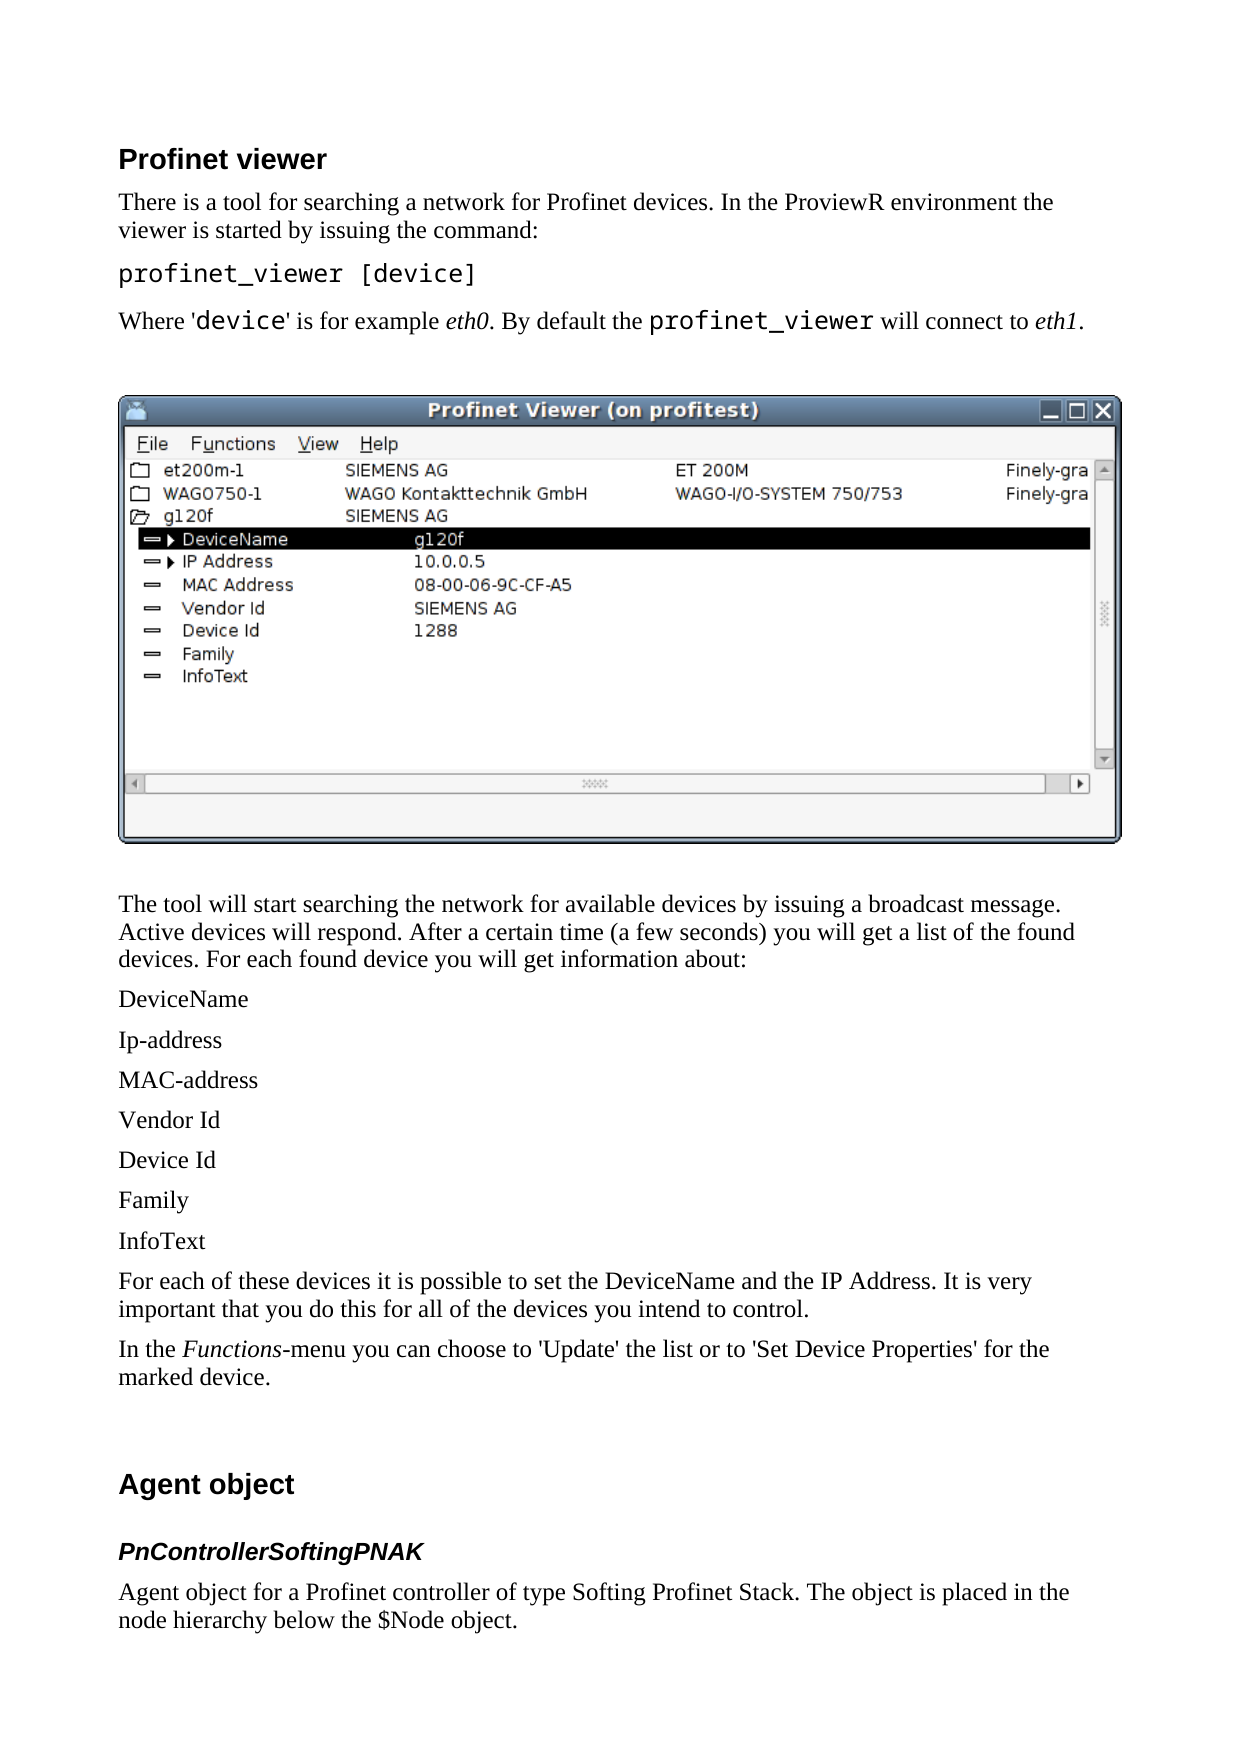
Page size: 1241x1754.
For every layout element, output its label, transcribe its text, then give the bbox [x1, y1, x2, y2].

subtitle Profinet viewer [118, 143, 1122, 176]
text Where 'device' is for example eth0. By default the profinet_viewer will connect to eth1. [118, 303, 1122, 337]
subtitle Agent object [118, 1468, 1122, 1501]
text Ip-address [118, 1026, 1122, 1053]
subtitle PnControllerSoftingPNAK [118, 1538, 1122, 1566]
text For each of these devices it is possible to set the DeviceName and the IP Address. It is very important that you do this for all of the devices you intend to control. [118, 1267, 1122, 1322]
text InfoText [118, 1227, 1122, 1254]
text There is a tool for searching a network for Profinet devices. In the ProviewR environment the viewer is started by issuing the command: [118, 188, 1122, 244]
text The tool will start searching the network for available devices by issuing a broadcast message. Active devices will respond. After a certain time (a few seconds) you will get a list of the found devices. For each found device you will get information about: [118, 890, 1122, 973]
text Device Id [118, 1146, 1122, 1174]
text profinet_viewer [device] [118, 256, 1122, 290]
picture [118, 395, 1122, 844]
text Vendor Id [118, 1106, 1122, 1134]
text Family [118, 1187, 1122, 1214]
text MAC-address [118, 1066, 1122, 1094]
text DeviceName [118, 986, 1122, 1013]
text Agent object for a Profinet controller of type Softing Profinet Stack. The object is placed in the node hierarchy below the $Node object. [118, 1578, 1122, 1634]
text In the Functions-menu you can choose to 'Update' the list or to 'Set Device Properties' for the marked device. [118, 1335, 1122, 1390]
